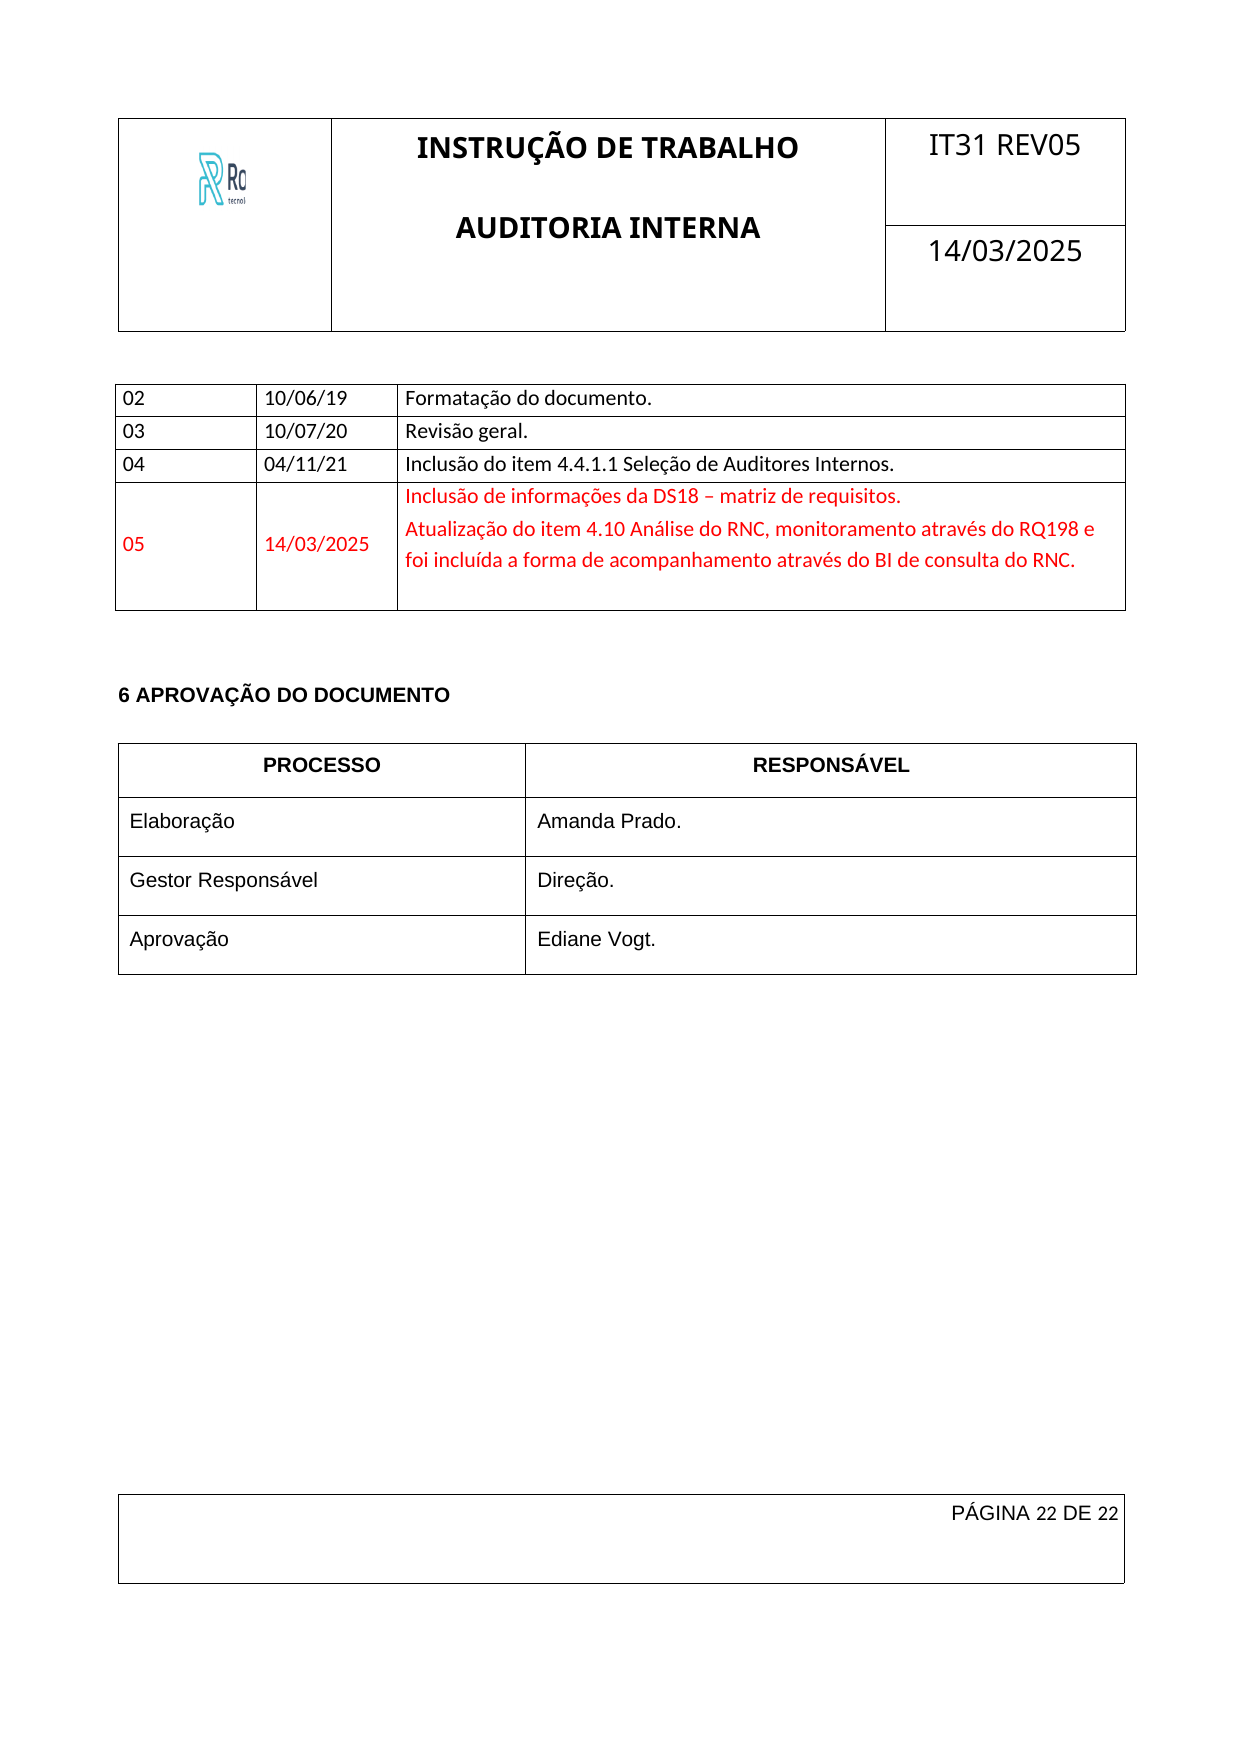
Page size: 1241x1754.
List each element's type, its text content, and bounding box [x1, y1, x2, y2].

table_cell 10/06/19 [257, 385, 397, 416]
table_cell Amanda Prado. [526, 798, 1136, 856]
table_cell Gestor Responsável [119, 857, 525, 915]
table_cell 10/07/20 [257, 417, 397, 449]
table_cell 03 [116, 417, 256, 449]
table_cell 02 [116, 385, 256, 416]
table_cell Inclusão de informações da DS18 – matriz de requisitos. Atualização do item 4.10 Análise do RNC, monitoramento através do RQ198 e foi incluída a forma de acompanhamento através do BI de consulta do RNC. [398, 483, 1125, 610]
table_cell Elaboração [119, 798, 525, 856]
table_cell Direção. [526, 857, 1136, 915]
subtitle 6 APROVAÇÃO DO DOCUMENTO [118, 683, 1122, 707]
table_cell Inclusão do item 4.4.1.1 Seleção de Auditores Internos. [398, 450, 1125, 482]
table_cell 14/03/2025 [257, 483, 397, 610]
picture [197, 146, 246, 211]
table_cell Formatação do documento. [398, 385, 1125, 416]
table_cell 04/11/21 [257, 450, 397, 482]
table_cell Ediane Vogt. [526, 916, 1136, 974]
table_header PROCESSO [119, 744, 525, 797]
table_cell 05 [116, 483, 256, 610]
table_cell 04 [116, 450, 256, 482]
table_header RESPONSÁVEL [526, 744, 1136, 797]
table_cell Aprovação [119, 916, 525, 974]
table_cell Revisão geral. [398, 417, 1125, 449]
